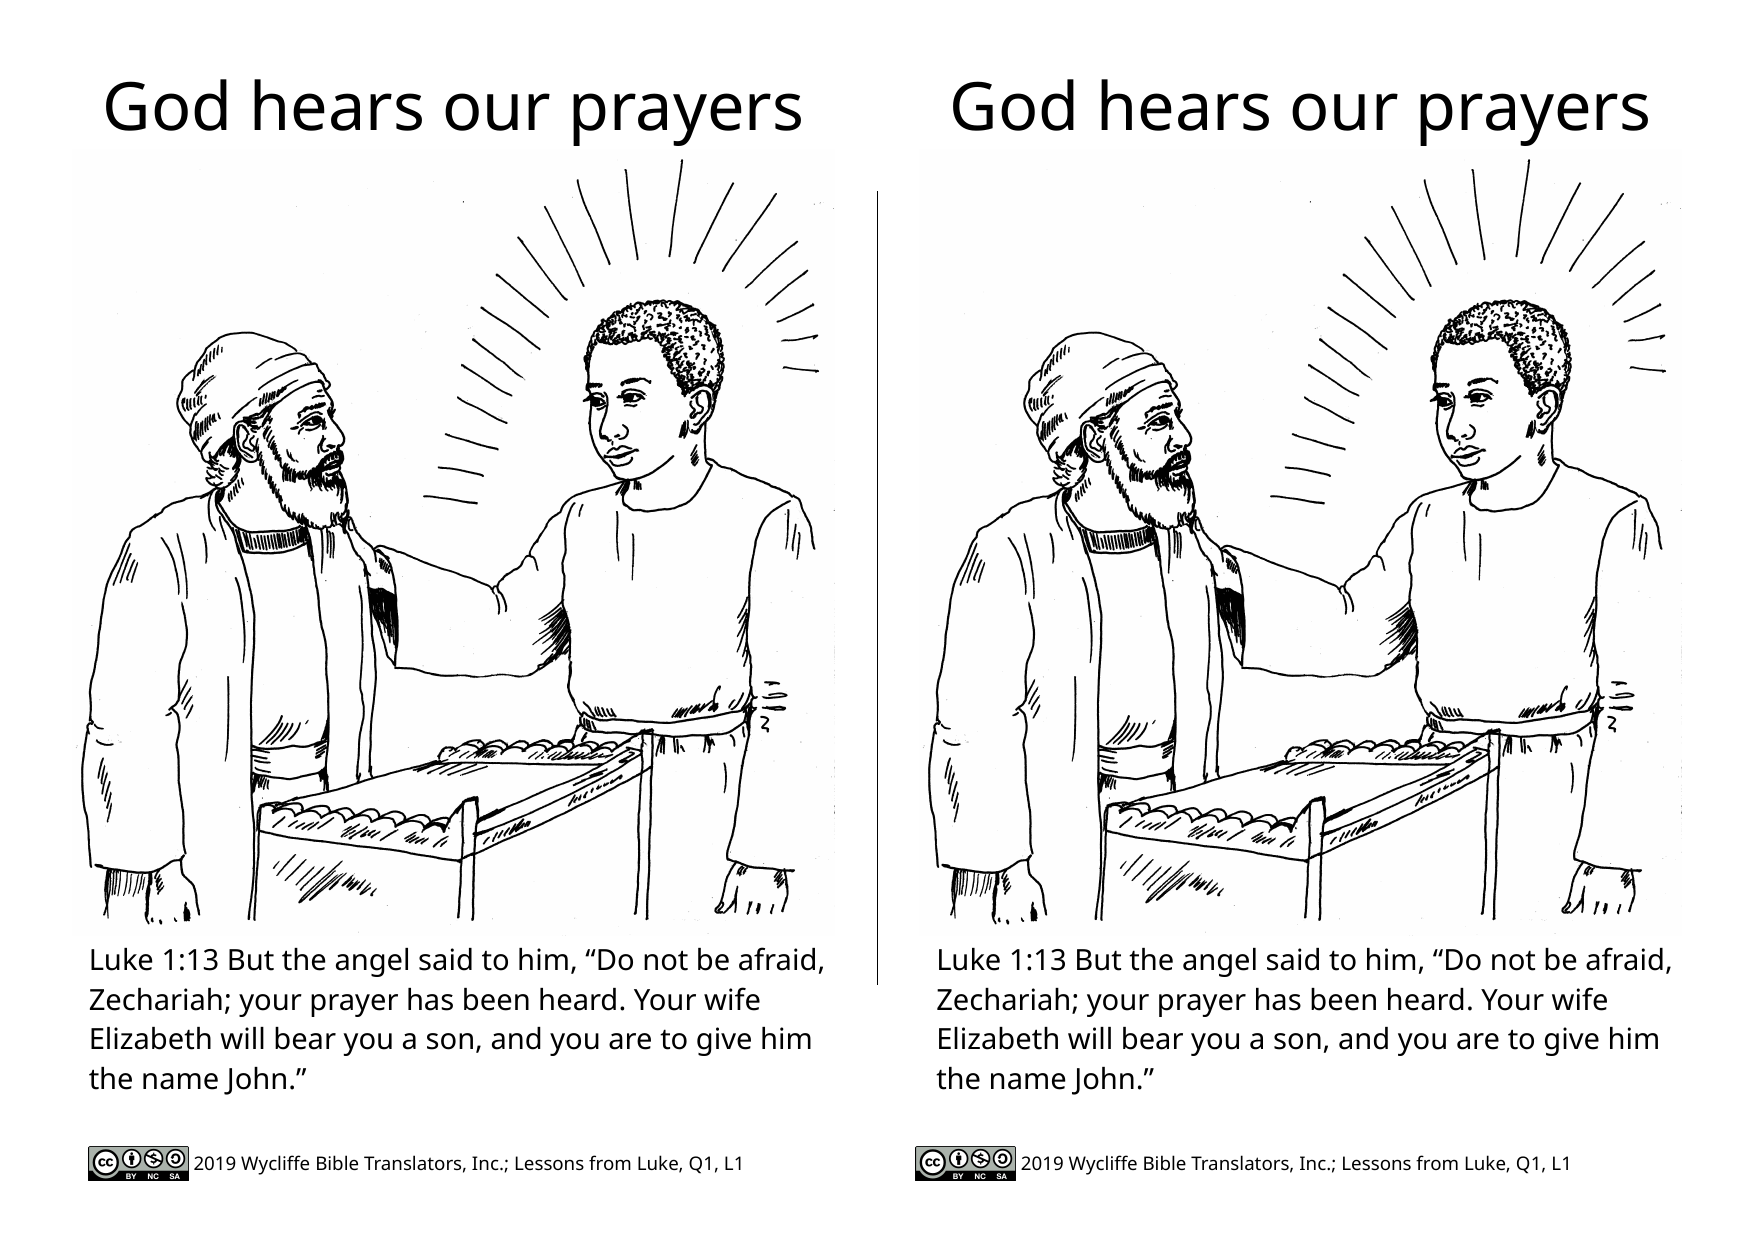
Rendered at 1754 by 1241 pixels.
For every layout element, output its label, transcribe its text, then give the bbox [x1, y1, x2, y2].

picture [915, 1146, 1016, 1181]
picture [72, 149, 835, 936]
text Luke 1:13 But the angel said to him, “Do not be afraid, Zechariah; your prayer has been heard. Your wife Elizabeth will bear you a son, and you are to give him the name John.” [88, 939, 847, 1098]
picture [88, 1146, 189, 1181]
text God hears our prayers [906, 59, 1695, 150]
text Luke 1:13 But the angel said to him, “Do not be afraid, Zechariah; your prayer has been heard. Your wife Elizabeth will bear you a son, and you are to give him the name John.” [936, 939, 1695, 1098]
picture [919, 149, 1682, 936]
text God hears our prayers [59, 59, 847, 150]
